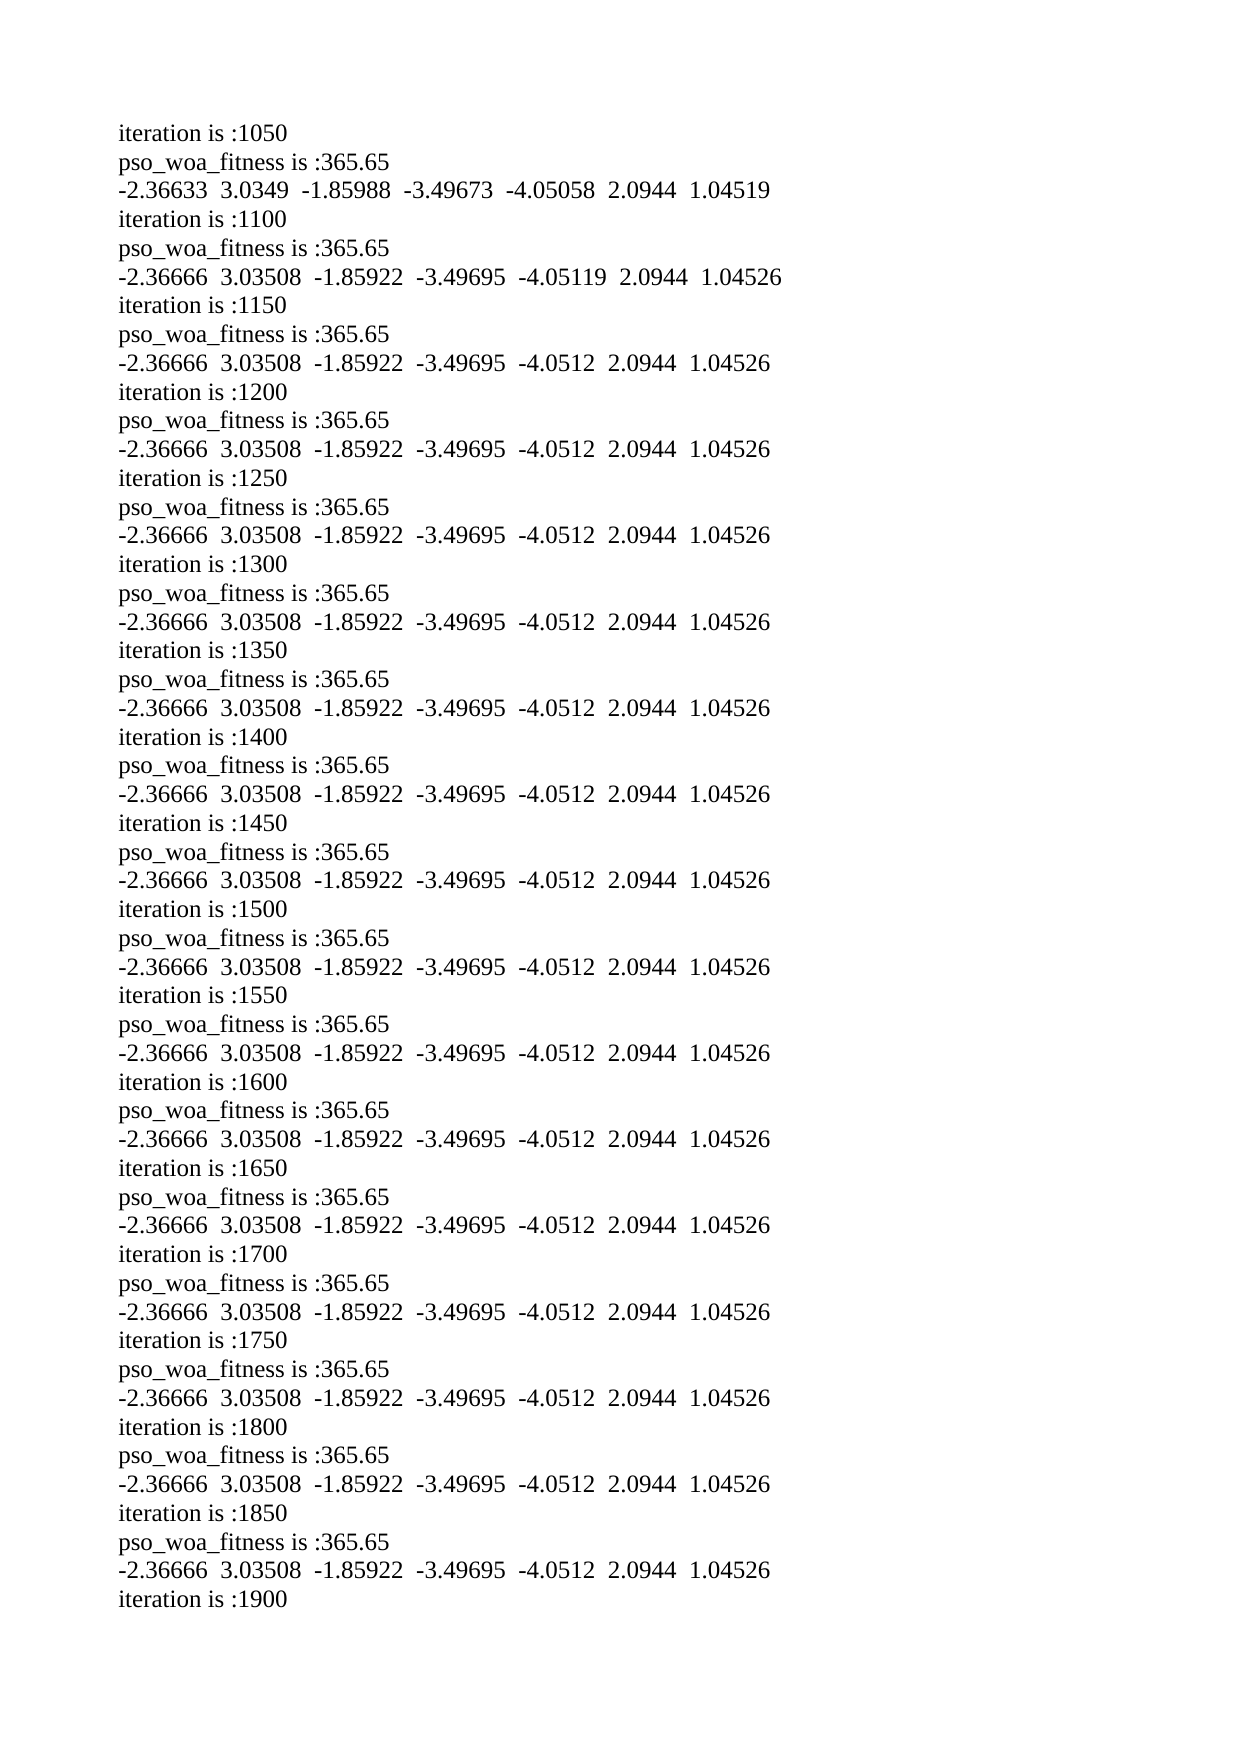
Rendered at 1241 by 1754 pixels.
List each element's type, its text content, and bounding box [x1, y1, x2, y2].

text pso_woa_fitness is :365.65 [118, 233, 1122, 262]
text iteration is :1500 [118, 894, 1122, 923]
text -2.36666 3.03508 -1.85922 -3.49695 -4.0512 2.0944 1.04526 [118, 434, 1122, 463]
text iteration is :1750 [118, 1326, 1122, 1354]
text -2.36666 3.03508 -1.85922 -3.49695 -4.0512 2.0944 1.04526 [118, 1297, 1122, 1326]
text -2.36666 3.03508 -1.85922 -3.49695 -4.0512 2.0944 1.04526 [118, 1038, 1122, 1067]
text pso_woa_fitness is :365.65 [118, 578, 1122, 607]
text iteration is :1850 [118, 1498, 1122, 1527]
text pso_woa_fitness is :365.65 [118, 837, 1122, 866]
text pso_woa_fitness is :365.65 [118, 1096, 1122, 1124]
text iteration is :1150 [118, 291, 1122, 319]
text pso_woa_fitness is :365.65 [118, 923, 1122, 952]
text iteration is :1300 [118, 549, 1122, 578]
text pso_woa_fitness is :365.65 [118, 492, 1122, 521]
text iteration is :1100 [118, 204, 1122, 233]
text -2.36666 3.03508 -1.85922 -3.49695 -4.0512 2.0944 1.04526 [118, 866, 1122, 894]
text iteration is :1900 [118, 1584, 1122, 1613]
text pso_woa_fitness is :365.65 [118, 147, 1122, 176]
text -2.36666 3.03508 -1.85922 -3.49695 -4.0512 2.0944 1.04526 [118, 521, 1122, 549]
text pso_woa_fitness is :365.65 [118, 664, 1122, 693]
text iteration is :1450 [118, 808, 1122, 837]
text iteration is :1200 [118, 377, 1122, 406]
text -2.36666 3.03508 -1.85922 -3.49695 -4.05119 2.0944 1.04526 [118, 262, 1122, 291]
text pso_woa_fitness is :365.65 [118, 1182, 1122, 1211]
text iteration is :1700 [118, 1239, 1122, 1268]
text iteration is :1650 [118, 1153, 1122, 1182]
text -2.36666 3.03508 -1.85922 -3.49695 -4.0512 2.0944 1.04526 [118, 779, 1122, 808]
text iteration is :1550 [118, 981, 1122, 1009]
text -2.36666 3.03508 -1.85922 -3.49695 -4.0512 2.0944 1.04526 [118, 1469, 1122, 1498]
text iteration is :1250 [118, 463, 1122, 492]
text iteration is :1800 [118, 1412, 1122, 1441]
text -2.36666 3.03508 -1.85922 -3.49695 -4.0512 2.0944 1.04526 [118, 1211, 1122, 1239]
text -2.36666 3.03508 -1.85922 -3.49695 -4.0512 2.0944 1.04526 [118, 952, 1122, 981]
text pso_woa_fitness is :365.65 [118, 1009, 1122, 1038]
text pso_woa_fitness is :365.65 [118, 751, 1122, 779]
text pso_woa_fitness is :365.65 [118, 1441, 1122, 1469]
text -2.36633 3.0349 -1.85988 -3.49673 -4.05058 2.0944 1.04519 [118, 176, 1122, 204]
text -2.36666 3.03508 -1.85922 -3.49695 -4.0512 2.0944 1.04526 [118, 1556, 1122, 1584]
text pso_woa_fitness is :365.65 [118, 406, 1122, 434]
text iteration is :1600 [118, 1067, 1122, 1096]
text iteration is :1400 [118, 722, 1122, 751]
text -2.36666 3.03508 -1.85922 -3.49695 -4.0512 2.0944 1.04526 [118, 1383, 1122, 1412]
text iteration is :1050 [118, 118, 1122, 147]
text -2.36666 3.03508 -1.85922 -3.49695 -4.0512 2.0944 1.04526 [118, 607, 1122, 636]
text -2.36666 3.03508 -1.85922 -3.49695 -4.0512 2.0944 1.04526 [118, 348, 1122, 377]
text pso_woa_fitness is :365.65 [118, 1527, 1122, 1556]
text pso_woa_fitness is :365.65 [118, 1268, 1122, 1297]
text pso_woa_fitness is :365.65 [118, 319, 1122, 348]
text iteration is :1350 [118, 636, 1122, 664]
text -2.36666 3.03508 -1.85922 -3.49695 -4.0512 2.0944 1.04526 [118, 693, 1122, 722]
text pso_woa_fitness is :365.65 [118, 1354, 1122, 1383]
text -2.36666 3.03508 -1.85922 -3.49695 -4.0512 2.0944 1.04526 [118, 1124, 1122, 1153]
